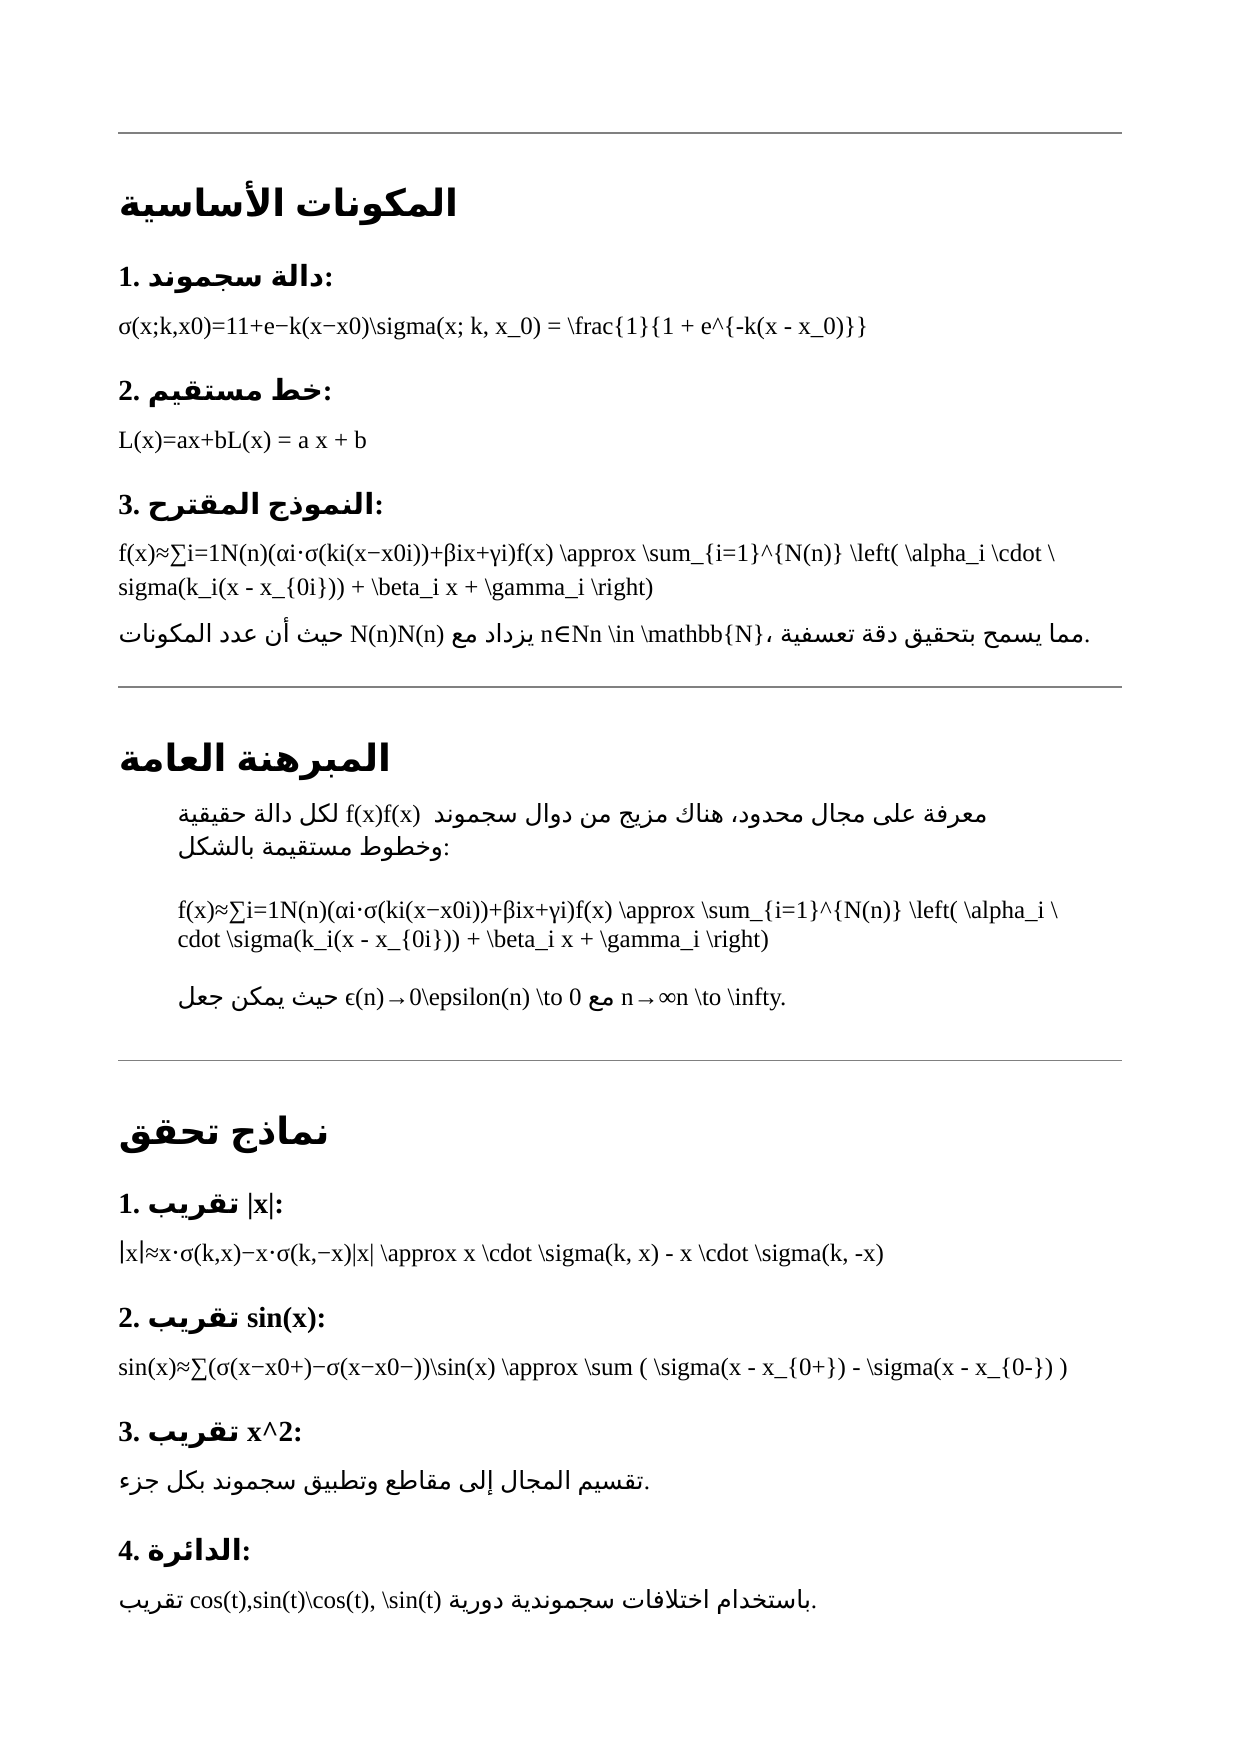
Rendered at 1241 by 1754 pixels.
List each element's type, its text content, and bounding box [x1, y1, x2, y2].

subtitle نماذج تحقق [118, 1110, 1122, 1159]
subtitle 1. تقريب |x|: [118, 1186, 1122, 1226]
subtitle 3. تقريب x^2: [118, 1414, 1122, 1453]
text تقسيم المجال إلى مقاطع وتطبيق سجموند بكل جزء. [118, 1466, 1122, 1499]
text σ(x;k,x0)=11+e−k(x−x0)\sigma(x; k, x_0) = \frac{1}{1 + e^{-k(x - x_0)}} [118, 311, 1122, 339]
subtitle 2. تقريب sin(x): [118, 1300, 1122, 1339]
text f(x)≈∑i=1N(n)(αi⋅σ(ki(x−x0i))+βix+γi)f(x) \approx \sum_{i=1}^{N(n)} \left( \alpha_i \cdot \sigma(k_i(x - x_{0i})) + \beta_i x + \gamma_i \right) [118, 538, 1122, 600]
subtitle 3. النموذج المقترح: [118, 487, 1122, 526]
text حيث يمكن جعل ϵ(n)→0\epsilon(n) \to 0 مع n→∞n \to \infty. [177, 982, 1063, 1016]
text f(x)≈∑i=1N(n)(αi⋅σ(ki(x−x0i))+βix+γi)f(x) \approx \sum_{i=1}^{N(n)} \left( \alpha_i \cdot \sigma(k_i(x - x_{0i})) + \beta_i x + \gamma_i \right) [177, 895, 1063, 953]
subtitle المكونات الأساسية [118, 183, 1122, 232]
subtitle 4. الدائرة: [118, 1533, 1122, 1573]
subtitle المبرهنة العامة [118, 737, 1122, 786]
text ∣x∣≈x⋅σ(k,x)−x⋅σ(k,−x)|x| \approx x \cdot \sigma(k, x) - x \cdot \sigma(k, -x) [118, 1238, 1122, 1267]
subtitle 2. خط مستقيم: [118, 373, 1122, 412]
text sin⁡(x)≈∑(σ(x−x0+)−σ(x−x0−))\sin(x) \approx \sum ( \sigma(x - x_{0+}) - \sigma(x - x_{0-}) ) [118, 1352, 1122, 1381]
text تقريب cos⁡(t),sin⁡(t)\cos(t), \sin(t) باستخدام اختلافات سجموندية دورية. [118, 1585, 1122, 1619]
text L(x)=ax+bL(x) = a x + b [118, 425, 1122, 453]
text لكل دالة حقيقية f(x)f(x) معرفة على مجال محدود، هناك مزيج من دوال سجموند وخطوط مستقيمة بالشكل: [177, 799, 1063, 866]
subtitle 1. دالة سجموند: [118, 259, 1122, 298]
text حيث أن عدد المكونات N(n)N(n) يزداد مع n∈Nn \in \mathbb{N}، مما يسمح بتحقيق دقة تعسفية. [118, 619, 1122, 653]
